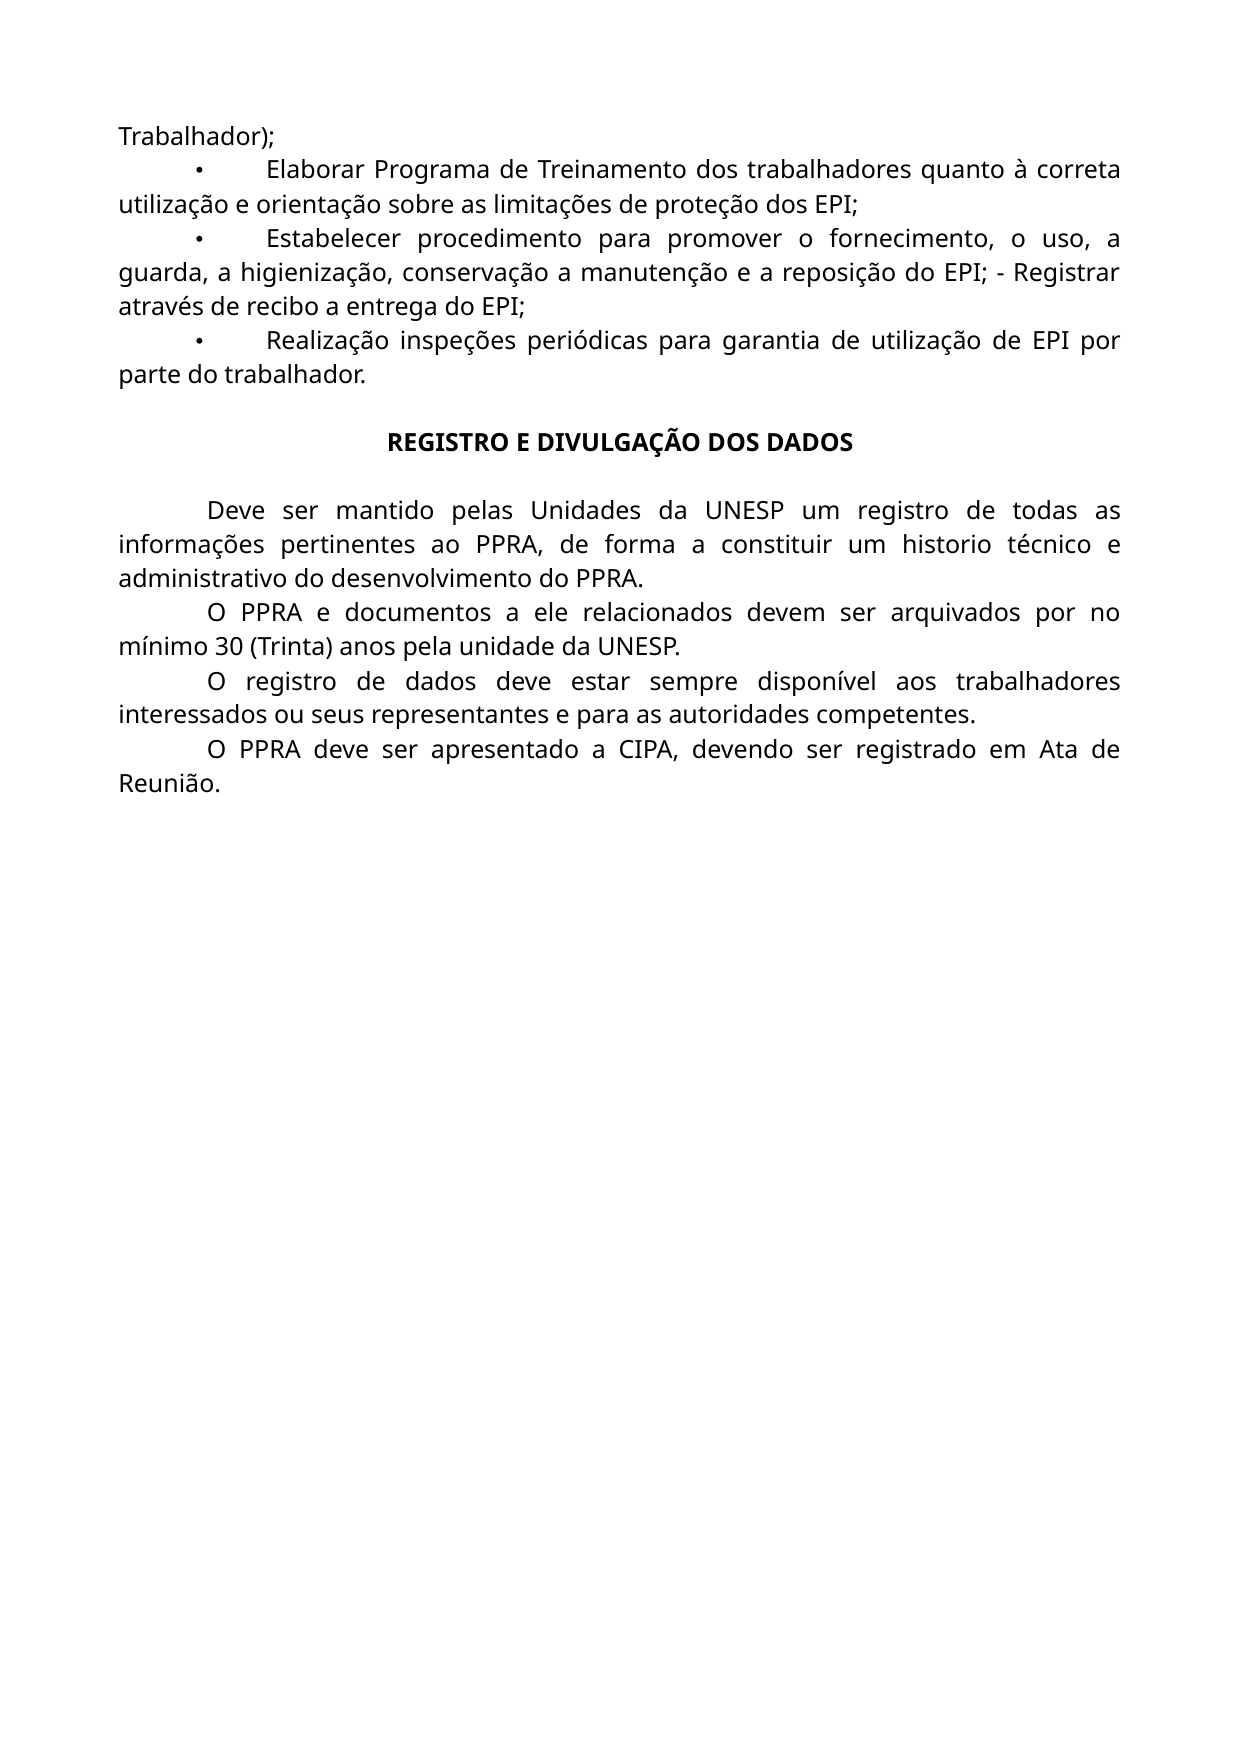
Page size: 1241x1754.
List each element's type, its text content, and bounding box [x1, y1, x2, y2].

text Deve ser mantido pelas Unidades da UNESP um registro de todas as informações pertinentes ao PPRA, de forma a constituir um historio técnico e administrativo do desenvolvimento do PPRA. [118, 493, 1122, 595]
list Elaborar Programa de Treinamento dos trabalhadores quanto à correta utilização e orientação sobre as limitações de proteção dos EPI; [118, 152, 1122, 220]
list Realização inspeções periódicas para garantia de utilização de EPI por parte do trabalhador. [118, 322, 1122, 391]
list Trabalhador); [118, 118, 1122, 152]
text O PPRA deve ser apresentado a CIPA, devendo ser registrado em Ata de Reunião. [118, 731, 1122, 799]
list Estabelecer procedimento para promover o fornecimento, o uso, a guarda, a higienização, conservação a manutenção e a reposição do EPI; - Registrar através de recibo a entrega do EPI; [118, 220, 1122, 322]
text O registro de dados deve estar sempre disponível aos trabalhadores interessados ou seus representantes e para as autoridades competentes. [118, 663, 1122, 731]
text O PPRA e documentos a ele relacionados devem ser arquivados por no mínimo 30 (Trinta) anos pela unidade da UNESP. [118, 595, 1122, 663]
text REGISTRO E DIVULGAÇÃO DOS DADOS [118, 425, 1122, 459]
